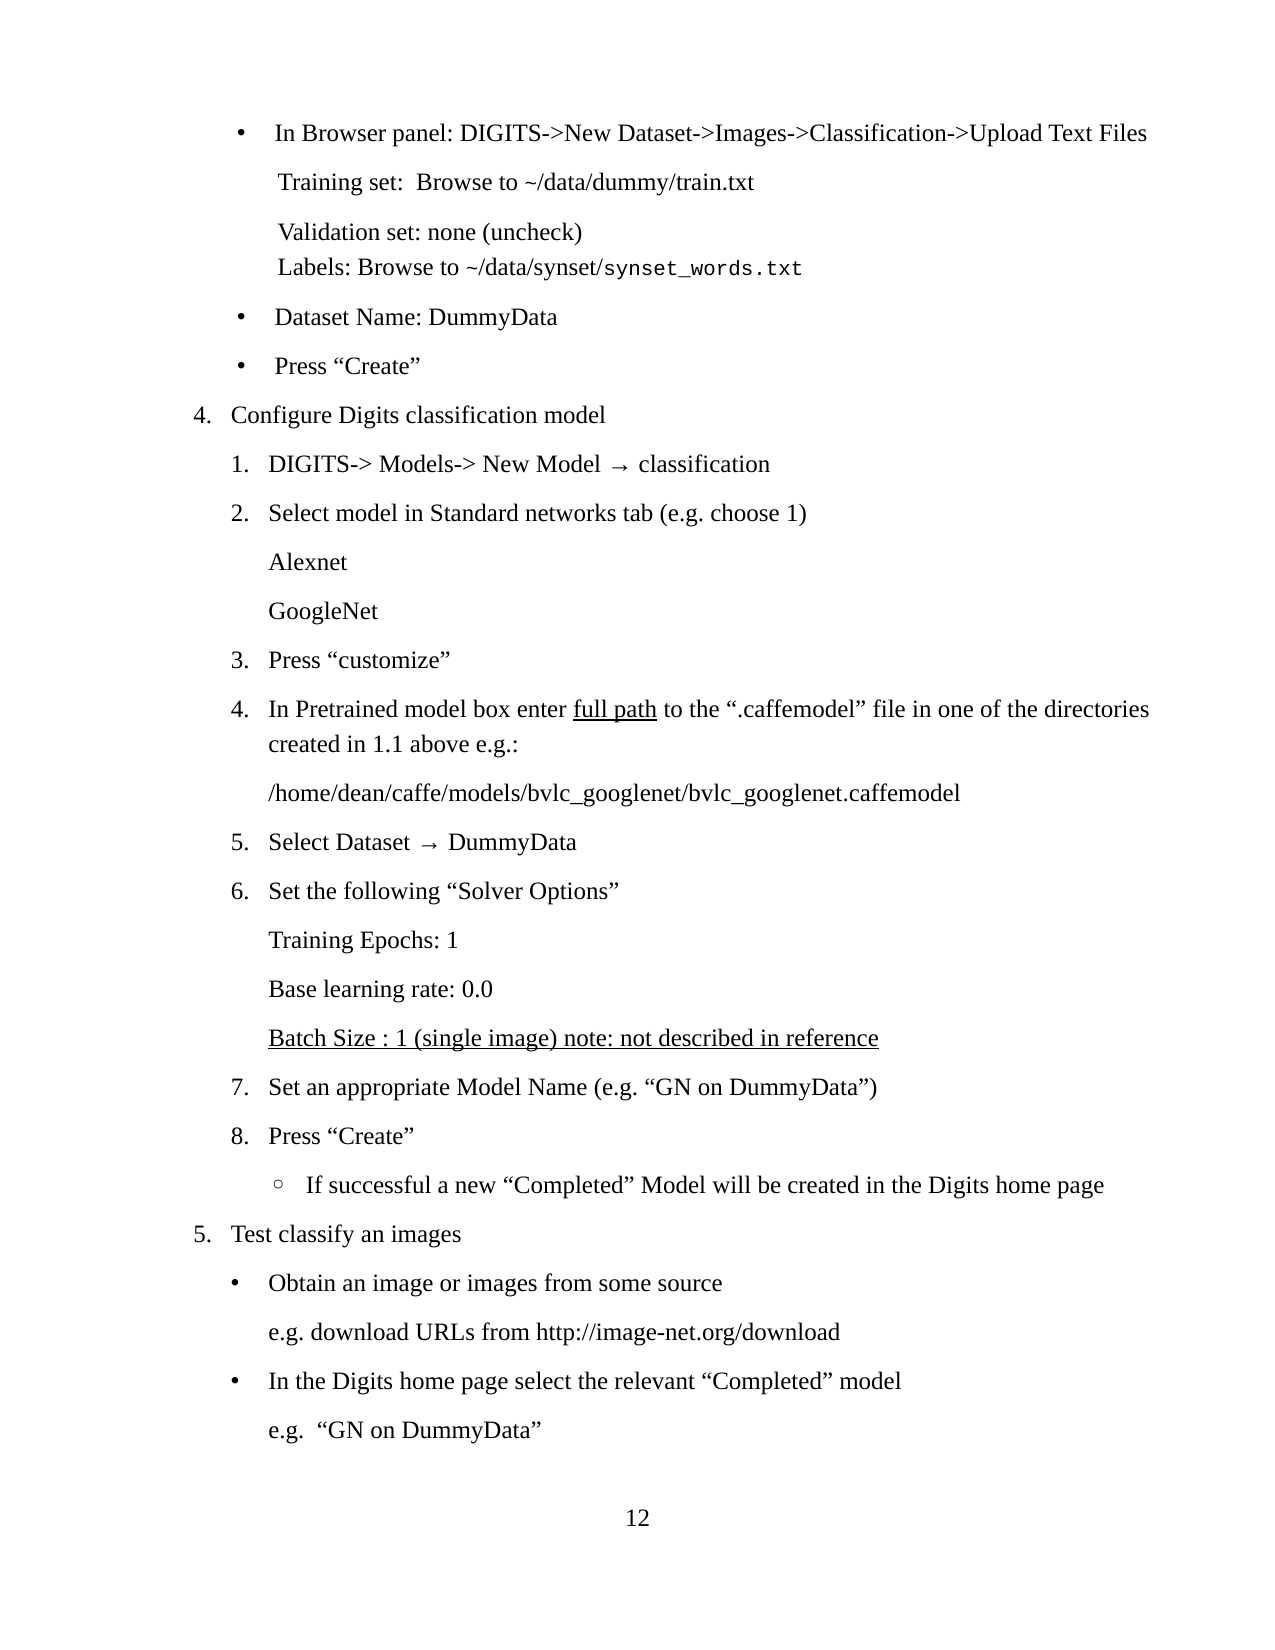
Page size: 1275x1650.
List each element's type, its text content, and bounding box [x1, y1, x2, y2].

list Press “Create” [237, 351, 1157, 379]
text Validation set: none (uncheck) [277, 217, 1157, 246]
list Base learning rate: 0.0 [268, 974, 1157, 1003]
list Set the following “Solver Options” [231, 876, 1157, 904]
list DIGITS-> Models-> New Model → classification [231, 449, 1157, 478]
list Configure Digits classification model [193, 400, 1157, 428]
list e.g. download URLs from http://image-net.org/download [268, 1317, 1157, 1346]
list Press “customize” [231, 645, 1157, 674]
list Training Epochs: 1 [268, 925, 1157, 954]
list Batch Size : 1 (single image) note: not described in reference [268, 1023, 1157, 1052]
list In Browser panel: DIGITS->New Dataset->Images->Classification->Upload Text Files [237, 118, 1157, 147]
list In Pretrained model box enter full path to the “.caffemodel” file in one of the directories created in 1.1 above e.g.: [231, 694, 1157, 757]
list In the Digits home page select the relevant “Completed” model [231, 1366, 1157, 1395]
list Test classify an images [193, 1219, 1157, 1248]
list Press “Create” [231, 1121, 1157, 1150]
list Obtain an image or images from some source [231, 1268, 1157, 1297]
list /home/dean/caffe/models/bvlc_googlenet/bvlc_googlenet.caffemodel [231, 778, 1157, 806]
text Labels: Browse to ~/data/synset/synset_words.txt [277, 252, 1157, 281]
text GoogleNet [268, 596, 1157, 625]
list e.g. “GN on DummyData” [231, 1416, 1157, 1444]
list If successful a new “Completed” Model will be created in the Digits home page [268, 1170, 1157, 1199]
list Select model in Standard networks tab (e.g. choose 1) [231, 498, 1157, 527]
list Select Dataset → DummyData [231, 827, 1157, 856]
list Dataset Name: DummyData [237, 302, 1157, 330]
text Training set: Browse to ~/data/dummy/train.txt [277, 167, 1157, 197]
text Alexnet [268, 547, 1157, 576]
list Set an appropriate Model Name (e.g. “GN on DummyData”) [231, 1072, 1157, 1101]
